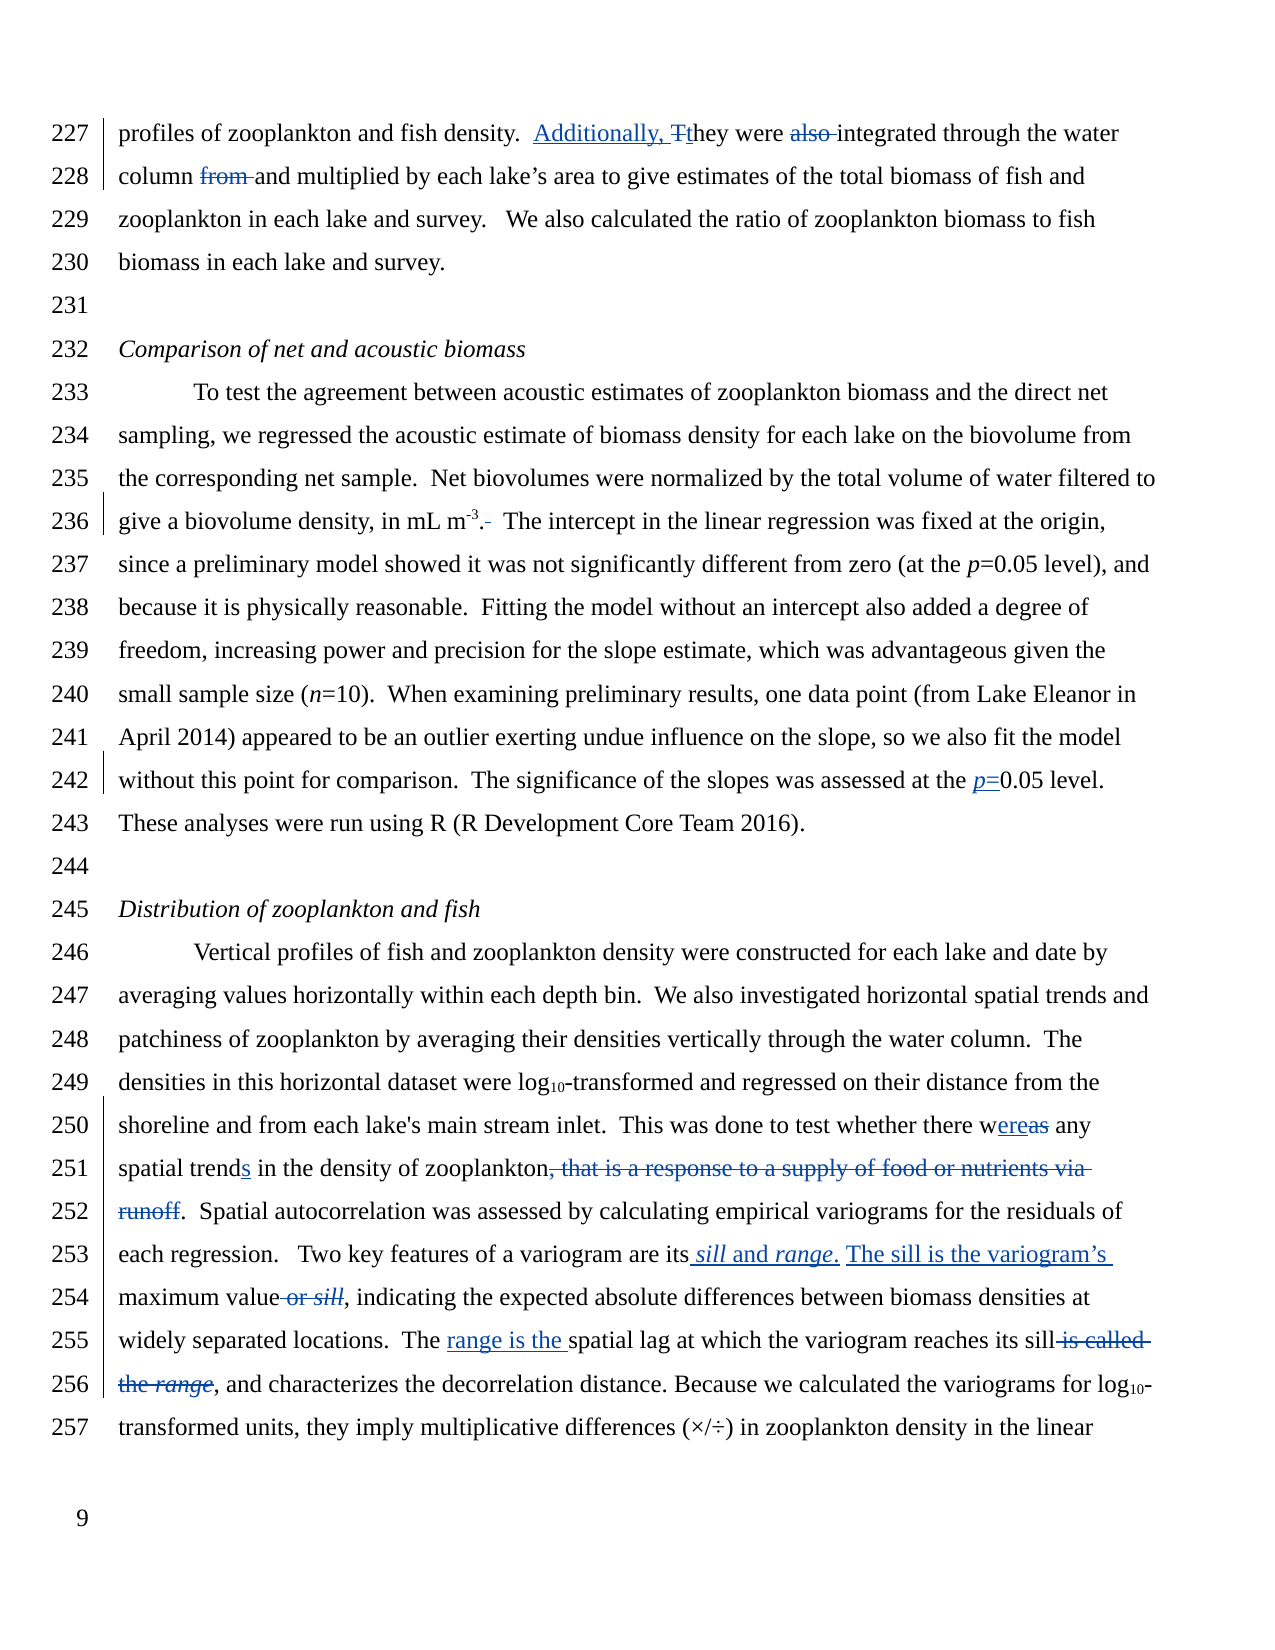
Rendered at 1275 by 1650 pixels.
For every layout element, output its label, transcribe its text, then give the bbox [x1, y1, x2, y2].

text profiles of zooplankton and fish density. Additionally, they were integrated through the water column and multiplied by each lake’s area to give estimates of the total biomass of fish and zooplankton in each lake and survey. We also calculated the ratio of zooplankton biomass to fish biomass in each lake and survey. [118, 118, 1157, 276]
text To test the agreement between acoustic estimates of zooplankton biomass and the direct net sampling, we regressed the acoustic estimate of biomass density for each lake on the biovolume from the corresponding net sample. Net biovolumes were normalized by the total volume of water filtered to give a biovolume density, in mL m-3. The intercept in the linear regression was fixed at the origin, since a preliminary model showed it was not significantly different from zero (at the p=0.05 level), and because it is physically reasonable. Fitting the model without an intercept also added a degree of freedom, increasing power and precision for the slope estimate, which was advantageous given the small sample size (n=10). When examining preliminary results, one data point (from Lake Eleanor in April 2014) appeared to be an outlier exerting undue influence on the slope, so we also fit the model without this point for comparison. The significance of the slopes was assessed at the p=0.05 level. These analyses were run using R (R Development Core Team 2016)⁠. [118, 377, 1157, 837]
text Vertical profiles of fish and zooplankton density were constructed for each lake and date by averaging values horizontally within each depth bin. We also investigated horizontal spatial trends and patchiness of zooplankton by averaging their densities vertically through the water column. The densities in this horizontal dataset were log10-transformed and regressed on their distance from the shoreline and from each lake's main stream inlet. This was done to test whether there were any spatial trends in the density of zooplankton. Spatial autocorrelation was assessed by calculating empirical variograms for the residuals of each regression. Two key features of a variogram are its sill and range. The sill is the variogram’s maximum value, indicating the expected absolute differences between biomass densities at widely separated locations. The range is the spatial lag at which the variogram reaches its sill, and characterizes the decorrelation distance. Because we calculated the variograms for log10-transformed units, they imply multiplicative differences (×/÷) in zooplankton density in the linear domain. Variograms were calculated at spatial lags from zero to half the distance spanned by the transect in each lake, in bins 0.25 km wide. Lake Tahoe was omitted from these spatial analyses, because it is much larger and fed by many small streams at inlets around its perimeter, and because the sampling schedule did not permit extended transects. [118, 937, 1157, 1441]
text Comparison of net and acoustic biomass [118, 334, 1157, 362]
text Distribution of zooplankton and fish [118, 894, 1157, 923]
